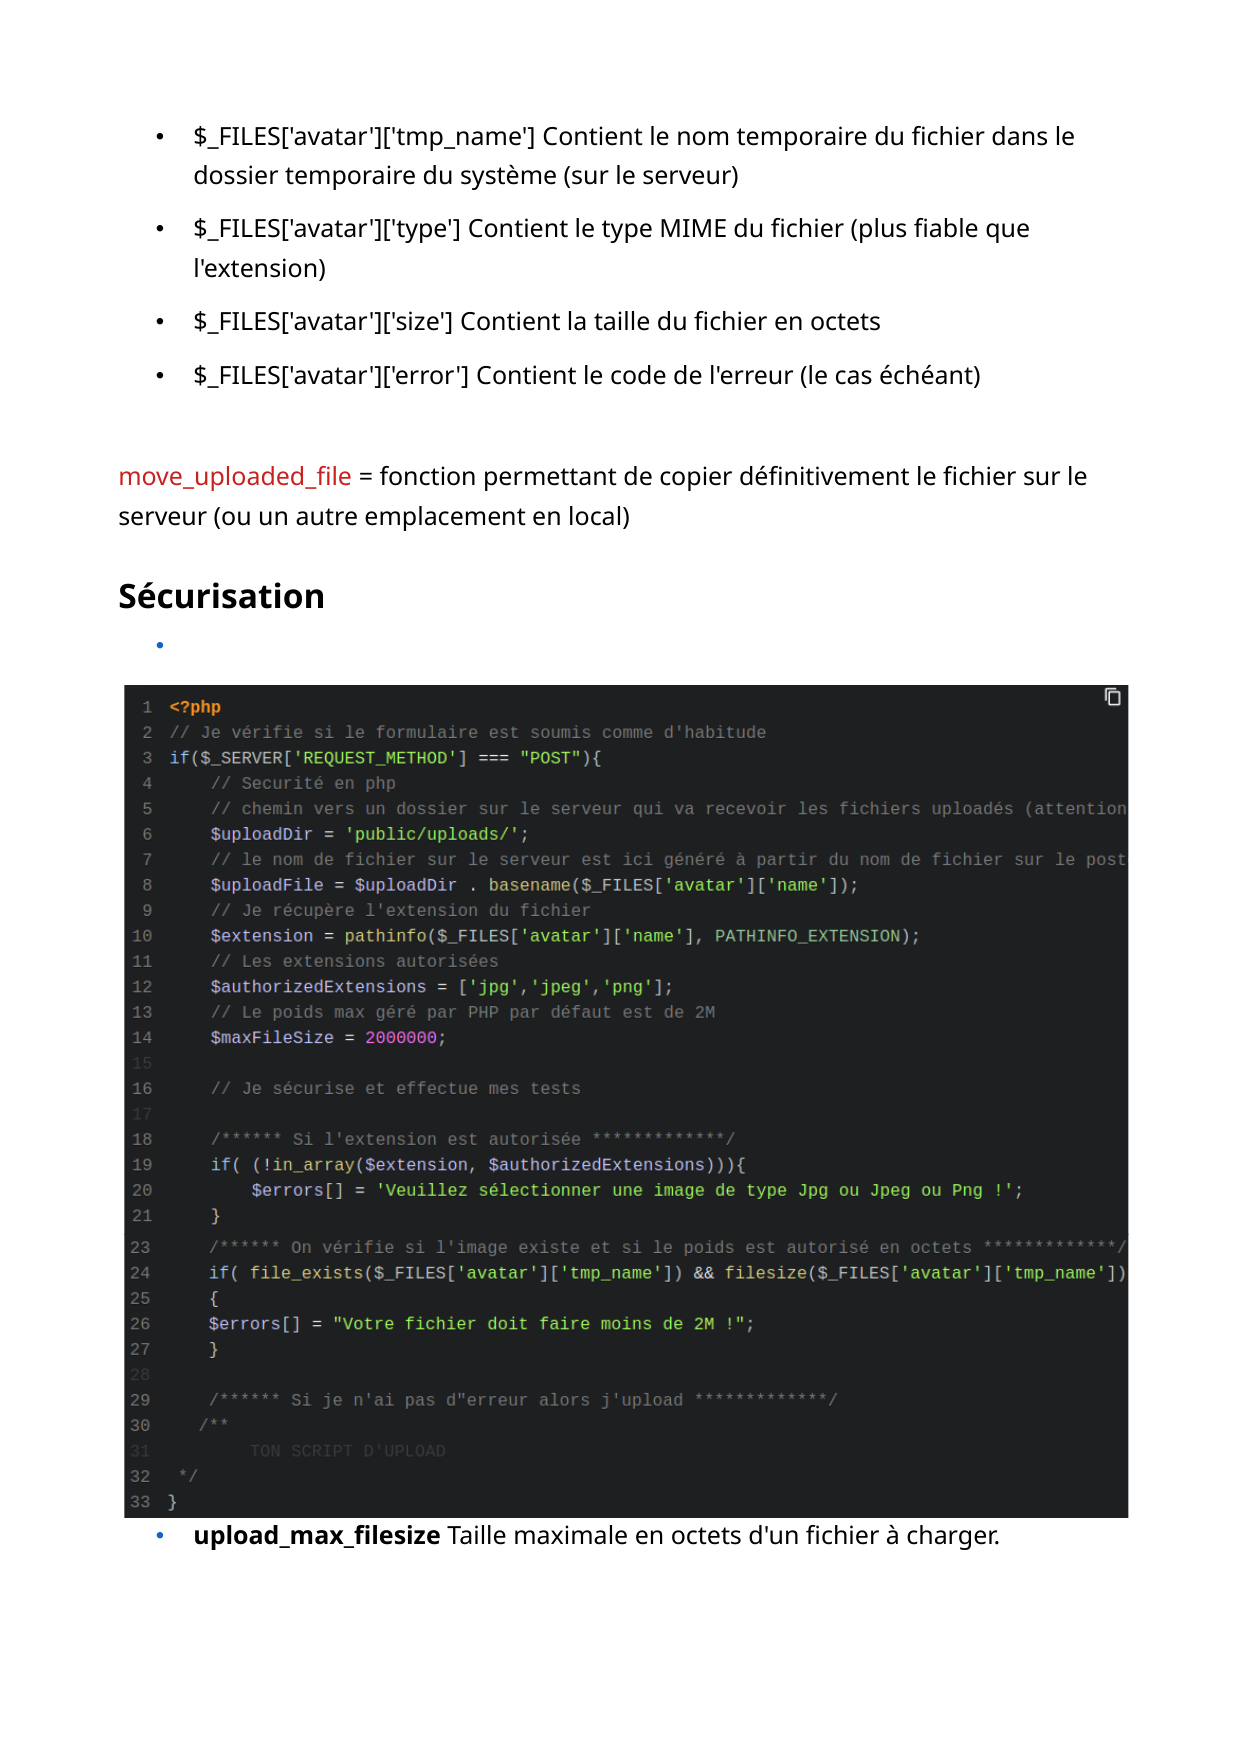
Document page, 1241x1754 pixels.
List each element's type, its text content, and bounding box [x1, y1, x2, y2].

list $_FILES['avatar']['tmp_name'] Contient le nom temporaire du fichier dans le dossier temporaire du système (sur le serveur) [156, 118, 1122, 191]
list [156, 679, 1122, 685]
text move_uploaded_file = fonction permettant de copier définitivement le fichier sur le serveur (ou un autre emplacement en local) [118, 459, 1122, 532]
list upload_max_filesize Taille maximale en octets d'un fichier à charger. [156, 1518, 1122, 1552]
list $_FILES['avatar']['size'] Contient la taille du fichier en octets [156, 304, 1122, 338]
list $_FILES['avatar']['type'] Contient le type MIME du fichier (plus fiable que l'extension) [156, 211, 1122, 284]
list $_FILES['avatar']['error'] Contient le code de l'erreur (le cas échéant) [156, 358, 1122, 392]
picture [124, 685, 1129, 1518]
subtitle Sécurisation [118, 573, 1122, 618]
